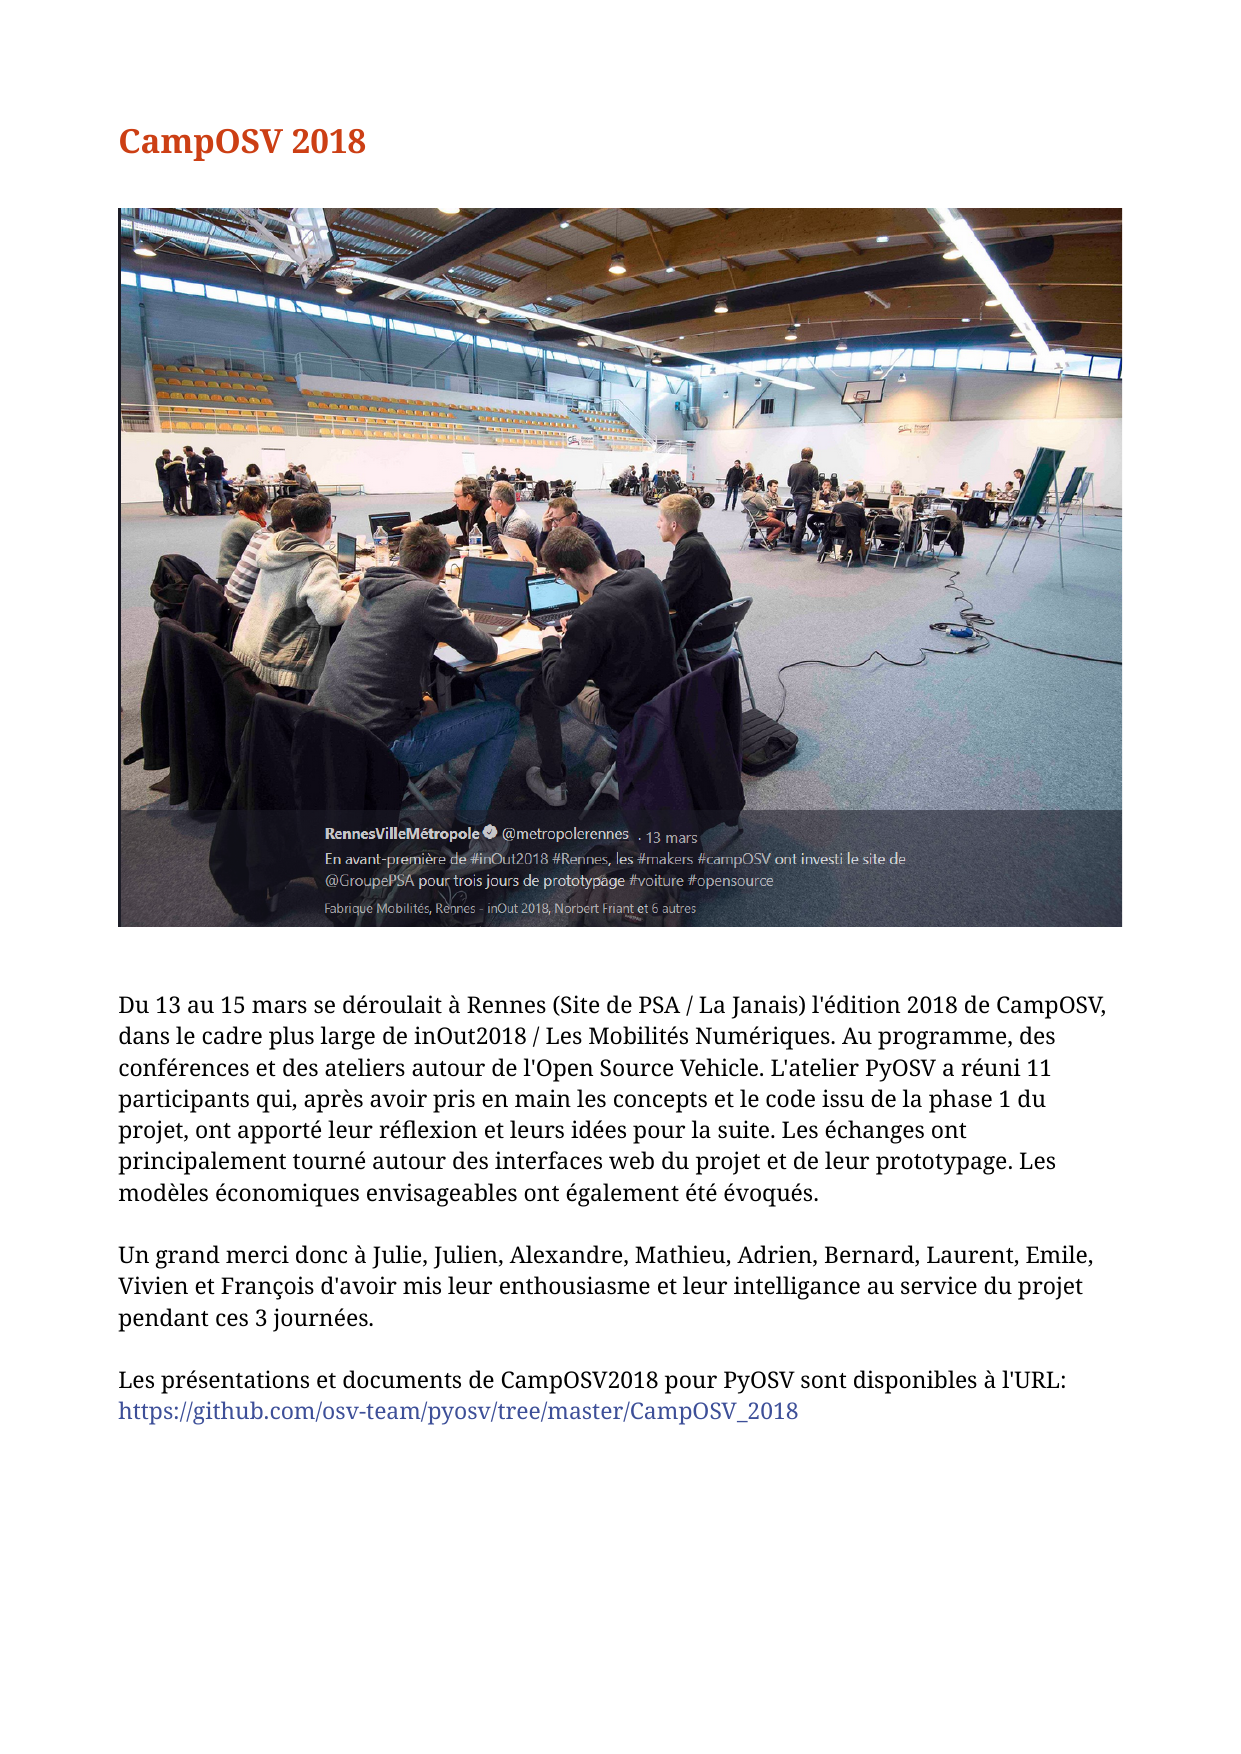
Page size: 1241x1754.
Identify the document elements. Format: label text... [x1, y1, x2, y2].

text Du 13 au 15 mars se déroulait à Rennes (Site de PSA / La Janais) l'édition 2018 de CampOSV, dans le cadre plus large de inOut2018 / Les Mobilités Numériques. Au programme, des conférences et des ateliers autour de l'Open Source Vehicle. L'atelier PyOSV a réuni 11 participants qui, après avoir pris en main les concepts et le code issu de la phase 1 du projet, ont apporté leur réflexion et leurs idées pour la suite. Les échanges ont principalement tourné autour des interfaces web du projet et de leur prototypage. Les modèles économiques envisageables ont également été évoqués. [118, 989, 1122, 1208]
text https://github.com/osv-team/pyosv/tree/master/CampOSV_2018 [118, 1395, 1122, 1426]
picture [118, 208, 1123, 927]
text Les présentations et documents de CampOSV2018 pour PyOSV sont disponibles à l'URL: [118, 1364, 1122, 1395]
text Un grand merci donc à Julie, Julien, Alexandre, Mathieu, Adrien, Bernard, Laurent, Emile, Vivien et François d'avoir mis leur enthousiasme et leur intelligance au service du projet pendant ces 3 journées. [118, 1239, 1122, 1333]
text CampOSV 2018 [118, 118, 1122, 163]
